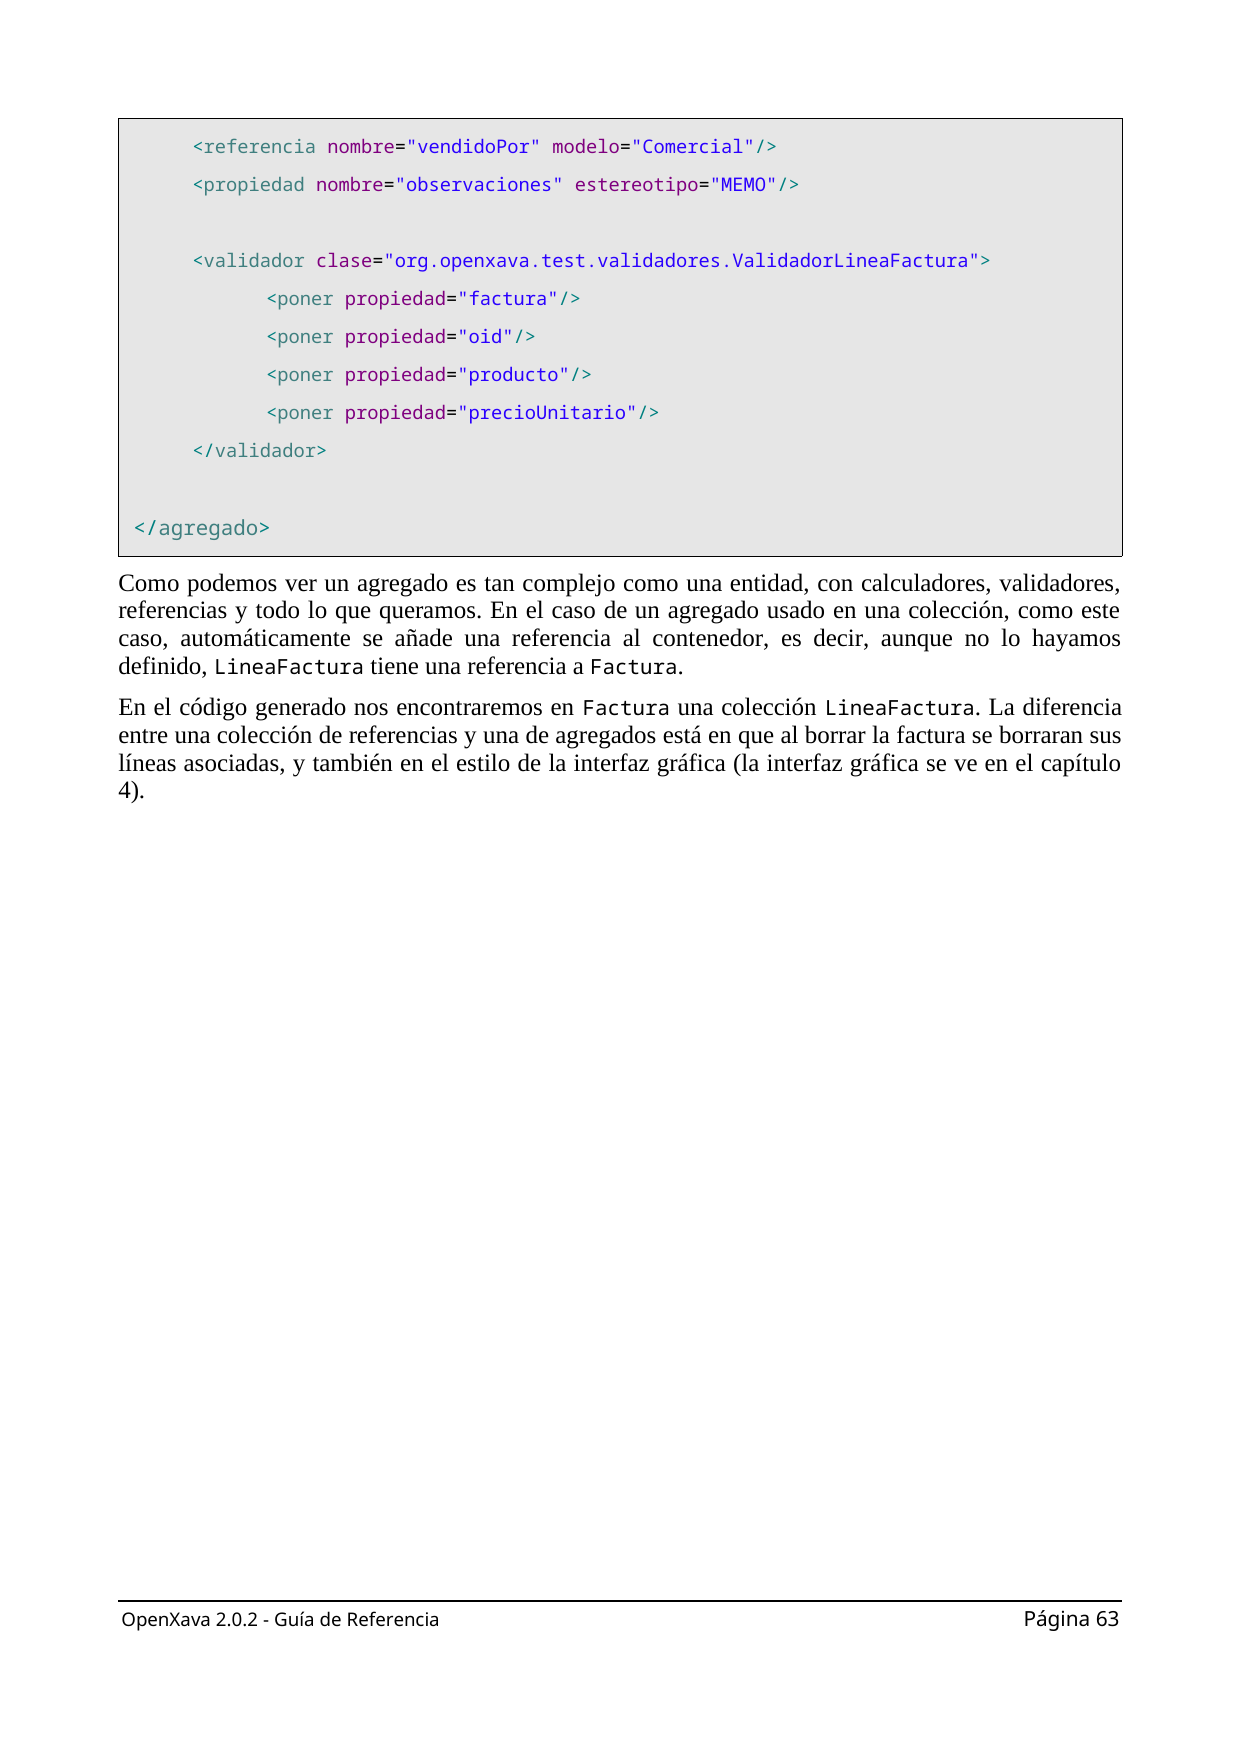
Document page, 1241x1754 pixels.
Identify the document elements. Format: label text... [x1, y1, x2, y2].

text <validador clase="org.openxava.test.validadores.ValidadorLineaFactura"> [119, 232, 1122, 270]
text </validador> [119, 422, 1122, 460]
text En el código generado nos encontraremos en Factura una colección LineaFactura. La diferencia entre una colección de referencias y una de agregados está en que al borrar la factura se borraran sus líneas asociadas, y también en el estilo de la interfaz gráfica (la interfaz gráfica se ve en el capítulo 4). [118, 693, 1122, 804]
text <referencia nombre="vendidoPor" modelo="Comercial"/> [119, 119, 1122, 156]
text <poner propiedad="producto"/> [119, 346, 1122, 384]
text <propiedad nombre="observaciones" estereotipo="MEMO"/> [119, 156, 1122, 194]
text <poner propiedad="factura"/> [119, 270, 1122, 308]
text </agregado> [119, 498, 1122, 556]
text Como podemos ver un agregado es tan complejo como una entidad, con calculadores, validadores, referencias y todo lo que queramos. En el caso de un agregado usado en una colección, como este caso, automáticamente se añade una referencia al contenedor, es decir, aunque no lo hayamos definido, LineaFactura tiene una referencia a Factura. [118, 569, 1122, 680]
text <poner propiedad="precioUnitario"/> [119, 384, 1122, 422]
text <poner propiedad="oid"/> [119, 308, 1122, 346]
